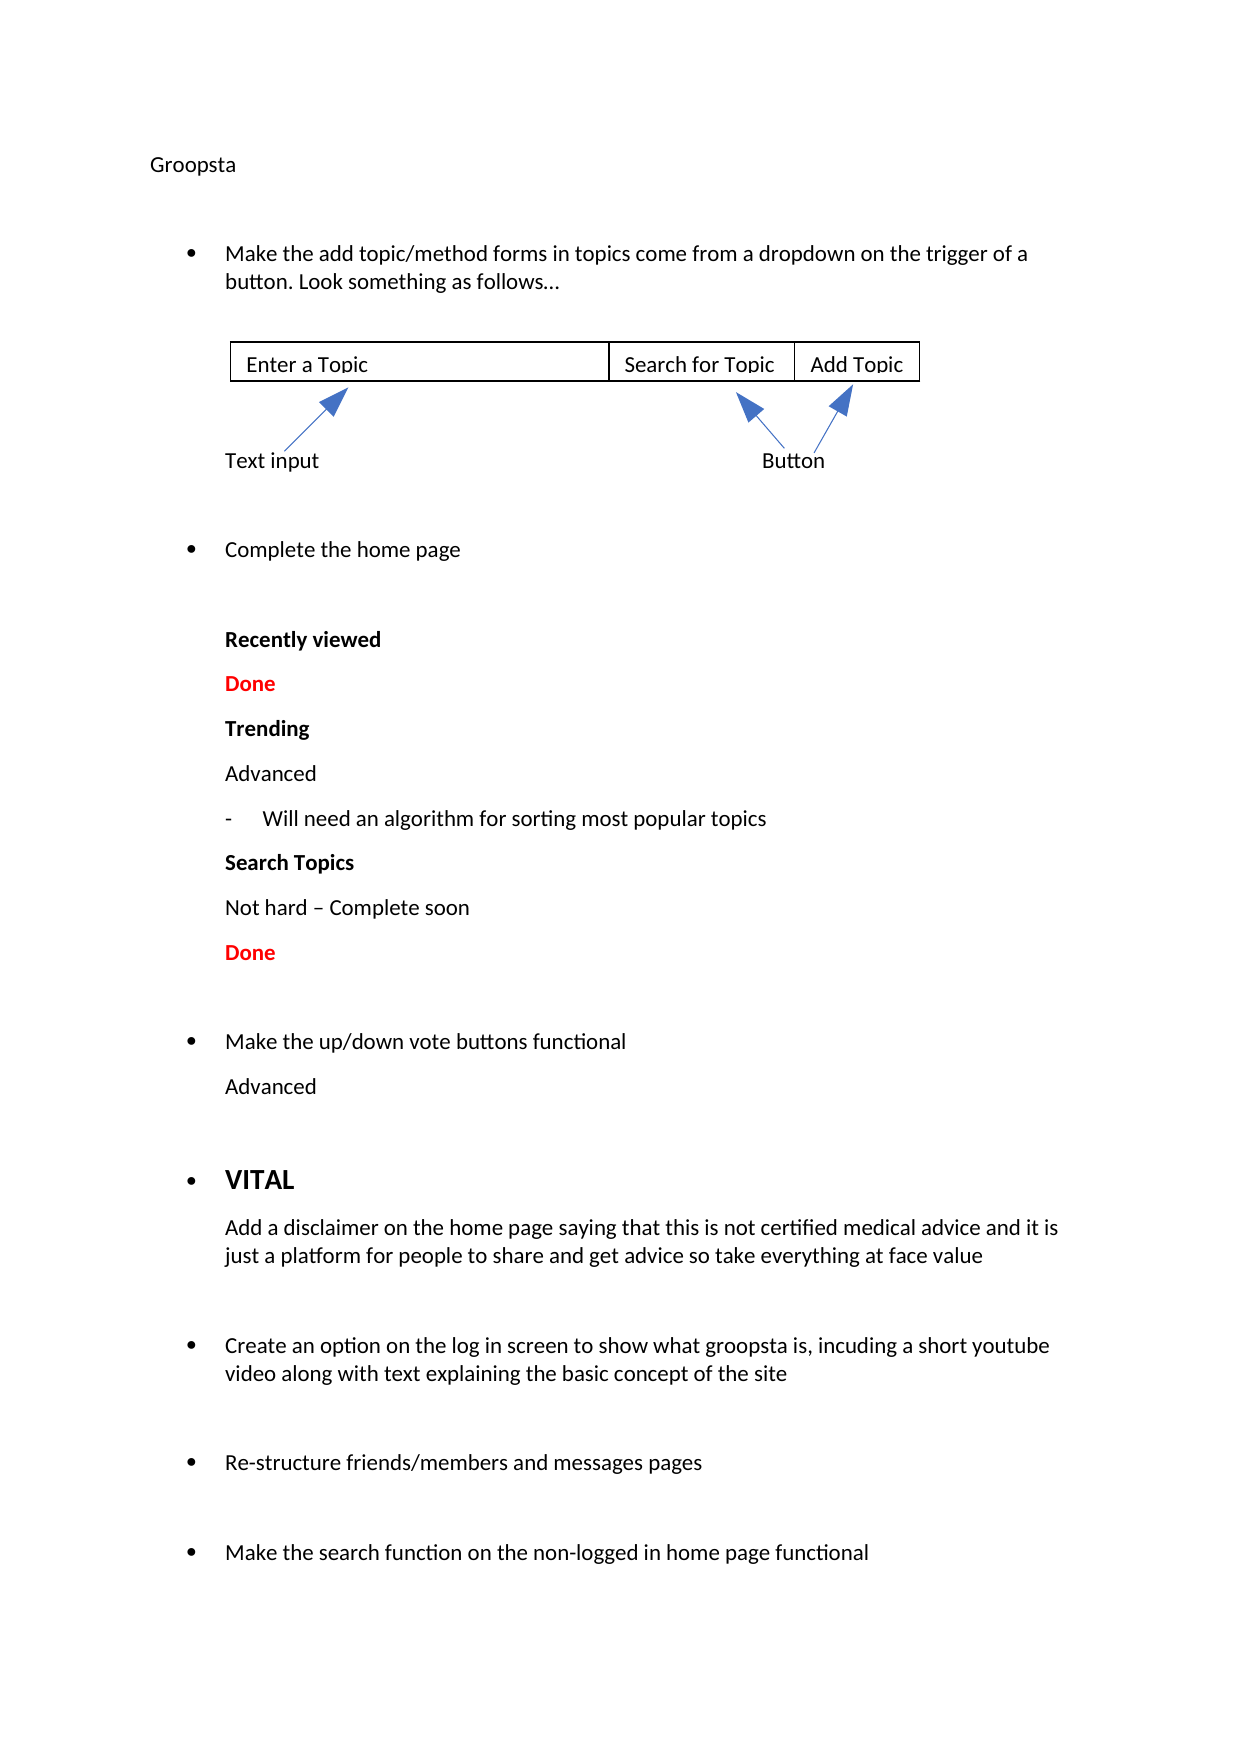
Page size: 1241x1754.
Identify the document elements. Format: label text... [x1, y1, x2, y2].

text Text input Button [150, 446, 1090, 474]
list Not hard – Complete soon [225, 893, 1090, 921]
list Make the search function on the non-logged in home page functional [187, 1538, 1090, 1566]
list Advanced [225, 1072, 1090, 1100]
list Complete the home page [187, 536, 1090, 563]
list Re-structure friends/members and messages pages [187, 1448, 1090, 1476]
text Search for Topic [624, 350, 779, 373]
list Will need an algorithm for sorting most popular topics [225, 804, 1090, 832]
list Trending [225, 714, 1090, 742]
text Groopsta [150, 150, 1090, 178]
text Enter a Topic [246, 350, 593, 373]
list Add a disclaimer on the home page saying that this is not certified medical advice and it is just a platform for people to share and get advice so take everything at face value [225, 1213, 1090, 1269]
list Search Topics [225, 848, 1090, 876]
text Add Topic [810, 350, 904, 373]
list Create an option on the log in screen to show what groopsta is, incuding a short youtube video along with text explaining the basic concept of the site [187, 1331, 1090, 1387]
list Done [225, 938, 1090, 966]
list Make the add topic/method forms in topics come from a dropdown on the trigger of a button. Look something as follows… [187, 239, 1090, 295]
list VITAL [187, 1161, 1090, 1197]
list Recently viewed [225, 625, 1090, 653]
list Done [225, 669, 1090, 698]
list Make the up/down vote buttons functional [187, 1027, 1090, 1055]
list Advanced [225, 759, 1090, 787]
